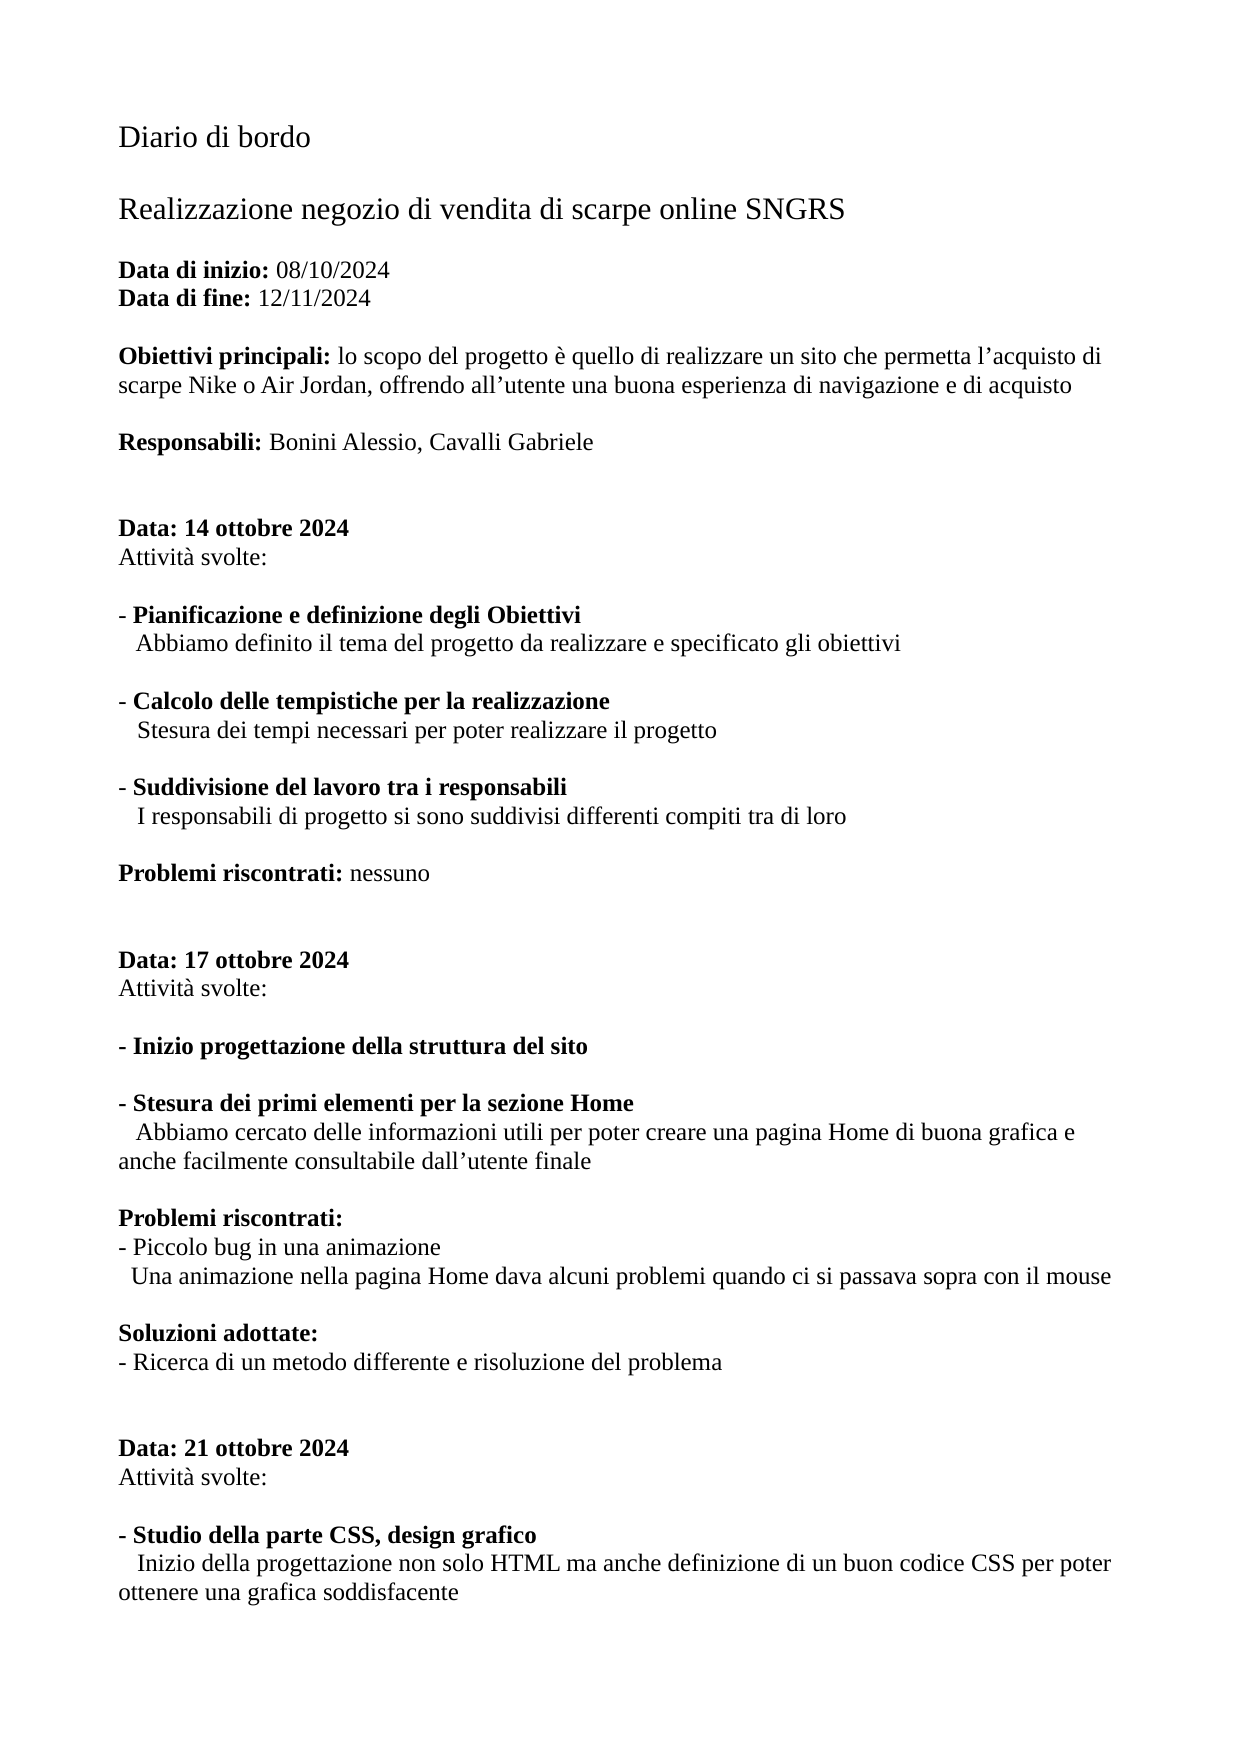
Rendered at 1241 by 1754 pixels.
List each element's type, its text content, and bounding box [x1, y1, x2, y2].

text Data di fine: 12/11/2024 [118, 283, 1122, 312]
text - Piccolo bug in una animazione [118, 1232, 1122, 1261]
text Attività svolte: [118, 973, 1122, 1002]
text Abbiamo cercato delle informazioni utili per poter creare una pagina Home di buona grafica e anche facilmente consultabile dall’utente finale [118, 1117, 1122, 1175]
text I responsabili di progetto si sono suddivisi differenti compiti tra di loro [118, 801, 1122, 830]
text Problemi riscontrati: [118, 1203, 1122, 1232]
text Data: 21 ottobre 2024 [118, 1433, 1122, 1462]
text Soluzioni adottate: [118, 1318, 1122, 1347]
text Obiettivi principali: lo scopo del progetto è quello di realizzare un sito che permetta l’acquisto di scarpe Nike o Air Jordan, offrendo all’utente una buona esperienza di navigazione e di acquisto [118, 341, 1122, 398]
text Data di inizio: 08/10/2024 [118, 255, 1122, 283]
text - Studio della parte CSS, design grafico [118, 1520, 1122, 1548]
text Problemi riscontrati: nessuno [118, 858, 1122, 887]
text Diario di bordo [118, 118, 1122, 154]
text Inizio della progettazione non solo HTML ma anche definizione di un buon codice CSS per poter ottenere una grafica soddisfacente [118, 1548, 1122, 1606]
text Abbiamo definito il tema del progetto da realizzare e specificato gli obiettivi [118, 628, 1122, 657]
text Attività svolte: [118, 1462, 1122, 1491]
text Una animazione nella pagina Home dava alcuni problemi quando ci si passava sopra con il mouse [118, 1261, 1122, 1290]
text - Inizio progettazione della struttura del sito [118, 1031, 1122, 1060]
text - Pianificazione e definizione degli Obiettivi [118, 600, 1122, 628]
text Attività svolte: [118, 542, 1122, 571]
text Data: 17 ottobre 2024 [118, 945, 1122, 973]
text Data: 14 ottobre 2024 [118, 513, 1122, 542]
text - Stesura dei primi elementi per la sezione Home [118, 1088, 1122, 1117]
text - Suddivisione del lavoro tra i responsabili [118, 772, 1122, 801]
text Responsabili: Bonini Alessio, Cavalli Gabriele [118, 427, 1122, 456]
text Realizzazione negozio di vendita di scarpe online SNGRS [118, 190, 1122, 226]
text - Calcolo delle tempistiche per la realizzazione [118, 686, 1122, 715]
text - Ricerca di un metodo differente e risoluzione del problema [118, 1347, 1122, 1376]
text Stesura dei tempi necessari per poter realizzare il progetto [118, 715, 1122, 743]
